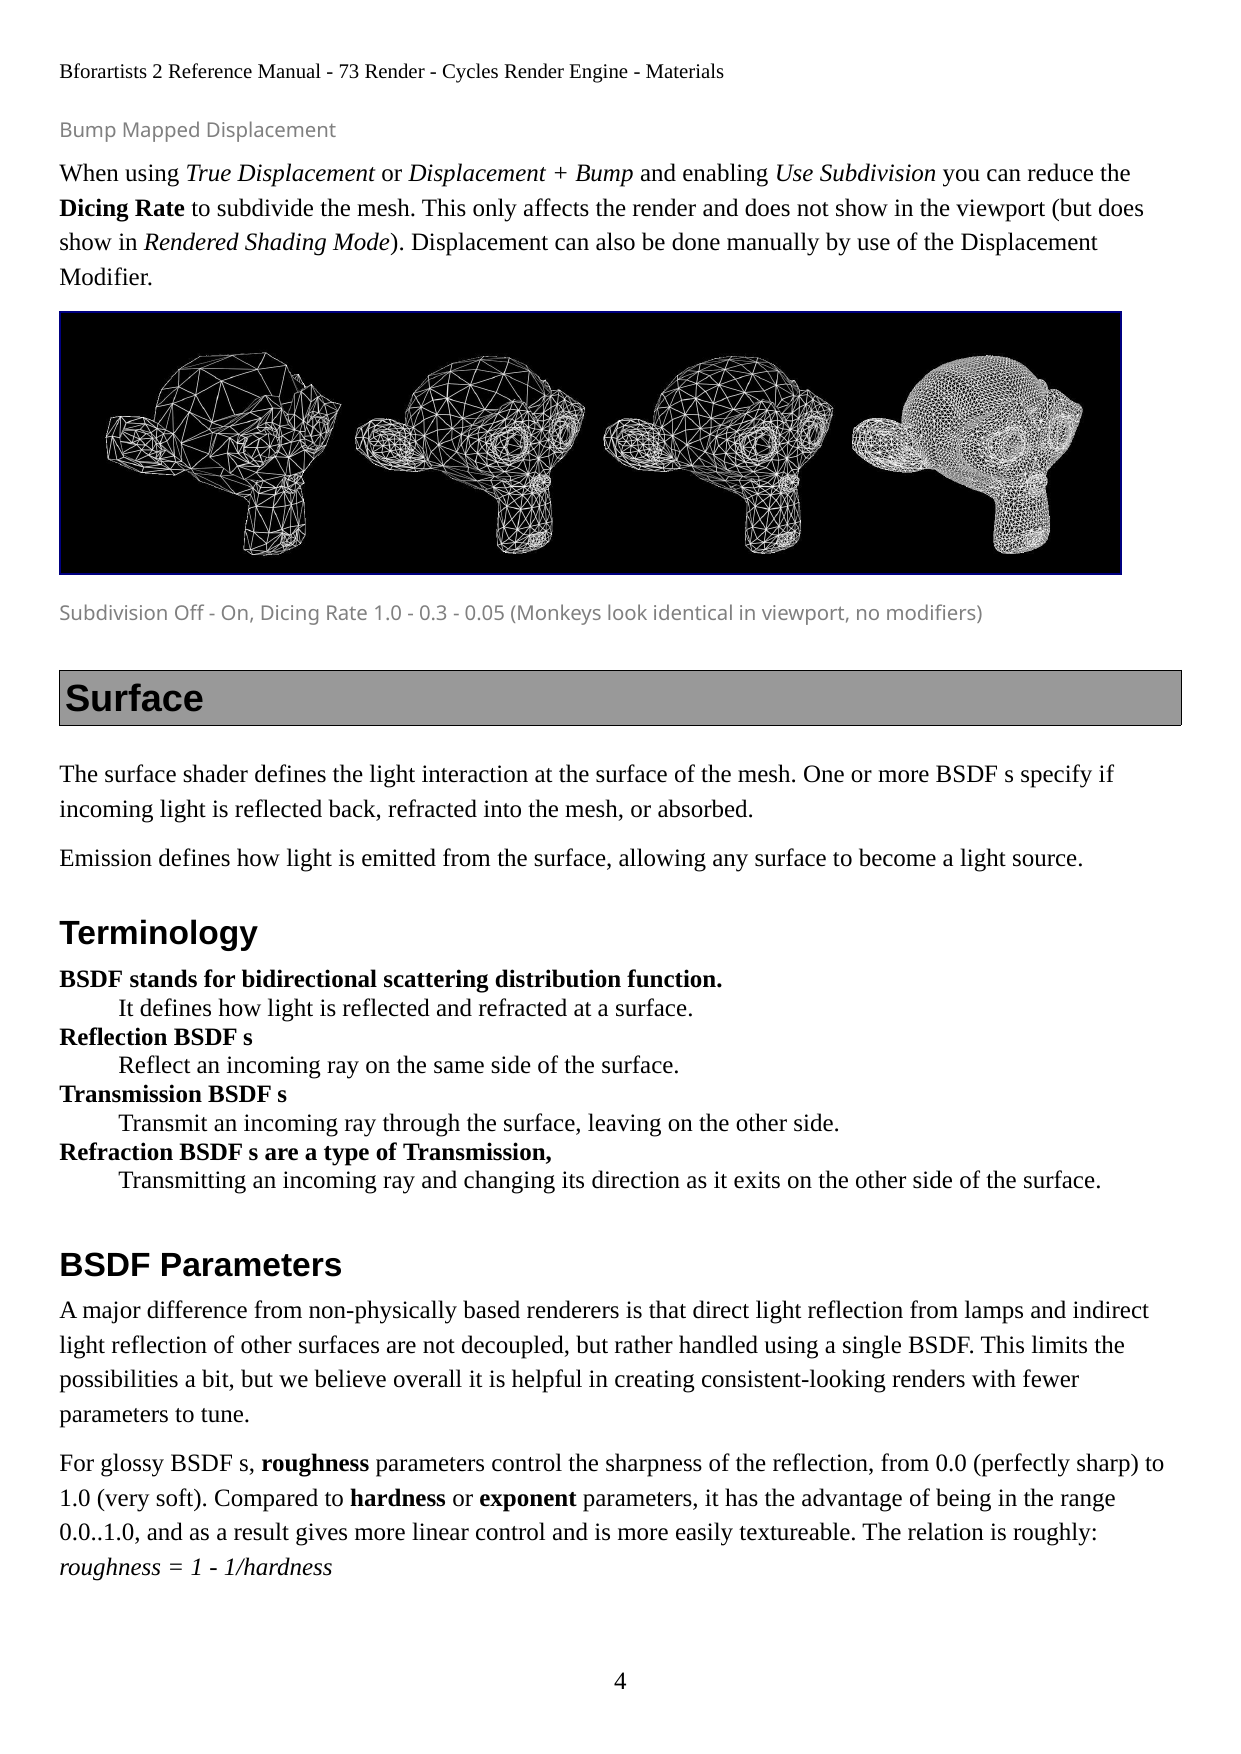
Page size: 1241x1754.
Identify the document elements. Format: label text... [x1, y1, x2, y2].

picture [61, 313, 1120, 573]
text Subdivision Off - On, Dicing Rate 1.0 - 0.3 - 0.05 (Monkeys look identical in viewport, no modifiers) [59, 595, 1181, 626]
text Bump Mapped Displacement [59, 113, 1181, 144]
text A major difference from non-physically based renderers is that direct light reflection from lamps and indirect light reflection of other surfaces are not decoupled, but rather handled using a single BSDF. This limits the possibilities a bit, but we believe overall it is helpful in creating consistent-looking renders with fewer parameters to tune. [59, 1296, 1181, 1428]
subtitle Transmission BSDF s [59, 1079, 1181, 1108]
subtitle Terminology [59, 913, 1181, 952]
list Transmitting an incoming ray and changing its direction as it exits on the other side of the surface. [118, 1165, 1181, 1194]
text The surface shader defines the light interaction at the surface of the mesh. One or more BSDF s specify if incoming light is reflected back, refracted into the mesh, or absorbed. [59, 759, 1181, 823]
text For glossy BSDF s, roughness parameters control the sharpness of the reflection, from 0.0 (perfectly sharp) to 1.0 (very soft). Compared to hardness or exponent parameters, it has the advantage of being in the range 0.0..1.0, and as a result gives more linear control and is more easily textureable. The relation is roughly: roughness = 1 - 1/hardness [59, 1448, 1181, 1580]
subtitle Refraction BSDF s are a type of Transmission, [59, 1137, 1181, 1165]
list It defines how light is reflected and refracted at a surface. [118, 993, 1181, 1022]
table_header Surface [60, 671, 1181, 725]
text Emission defines how light is emitted from the surface, allowing any surface to become a light source. [59, 843, 1181, 872]
text When using True Displacement or Displacement + Bump and enabling Use Subdivision you can reduce the Dicing Rate to subdivide the mesh. This only affects the render and does not show in the viewport (but does show in Rendered Shading Mode). Displacement can also be done manually by use of the Displacement Modifier. [59, 158, 1181, 291]
list Reflect an incoming ray on the same side of the surface. [118, 1050, 1181, 1079]
list Transmit an incoming ray through the surface, leaving on the other side. [118, 1108, 1181, 1137]
subtitle BSDF stands for bidirectional scattering distribution function. [59, 964, 1181, 993]
subtitle BSDF Parameters [59, 1244, 1181, 1283]
subtitle Reflection BSDF s [59, 1022, 1181, 1050]
